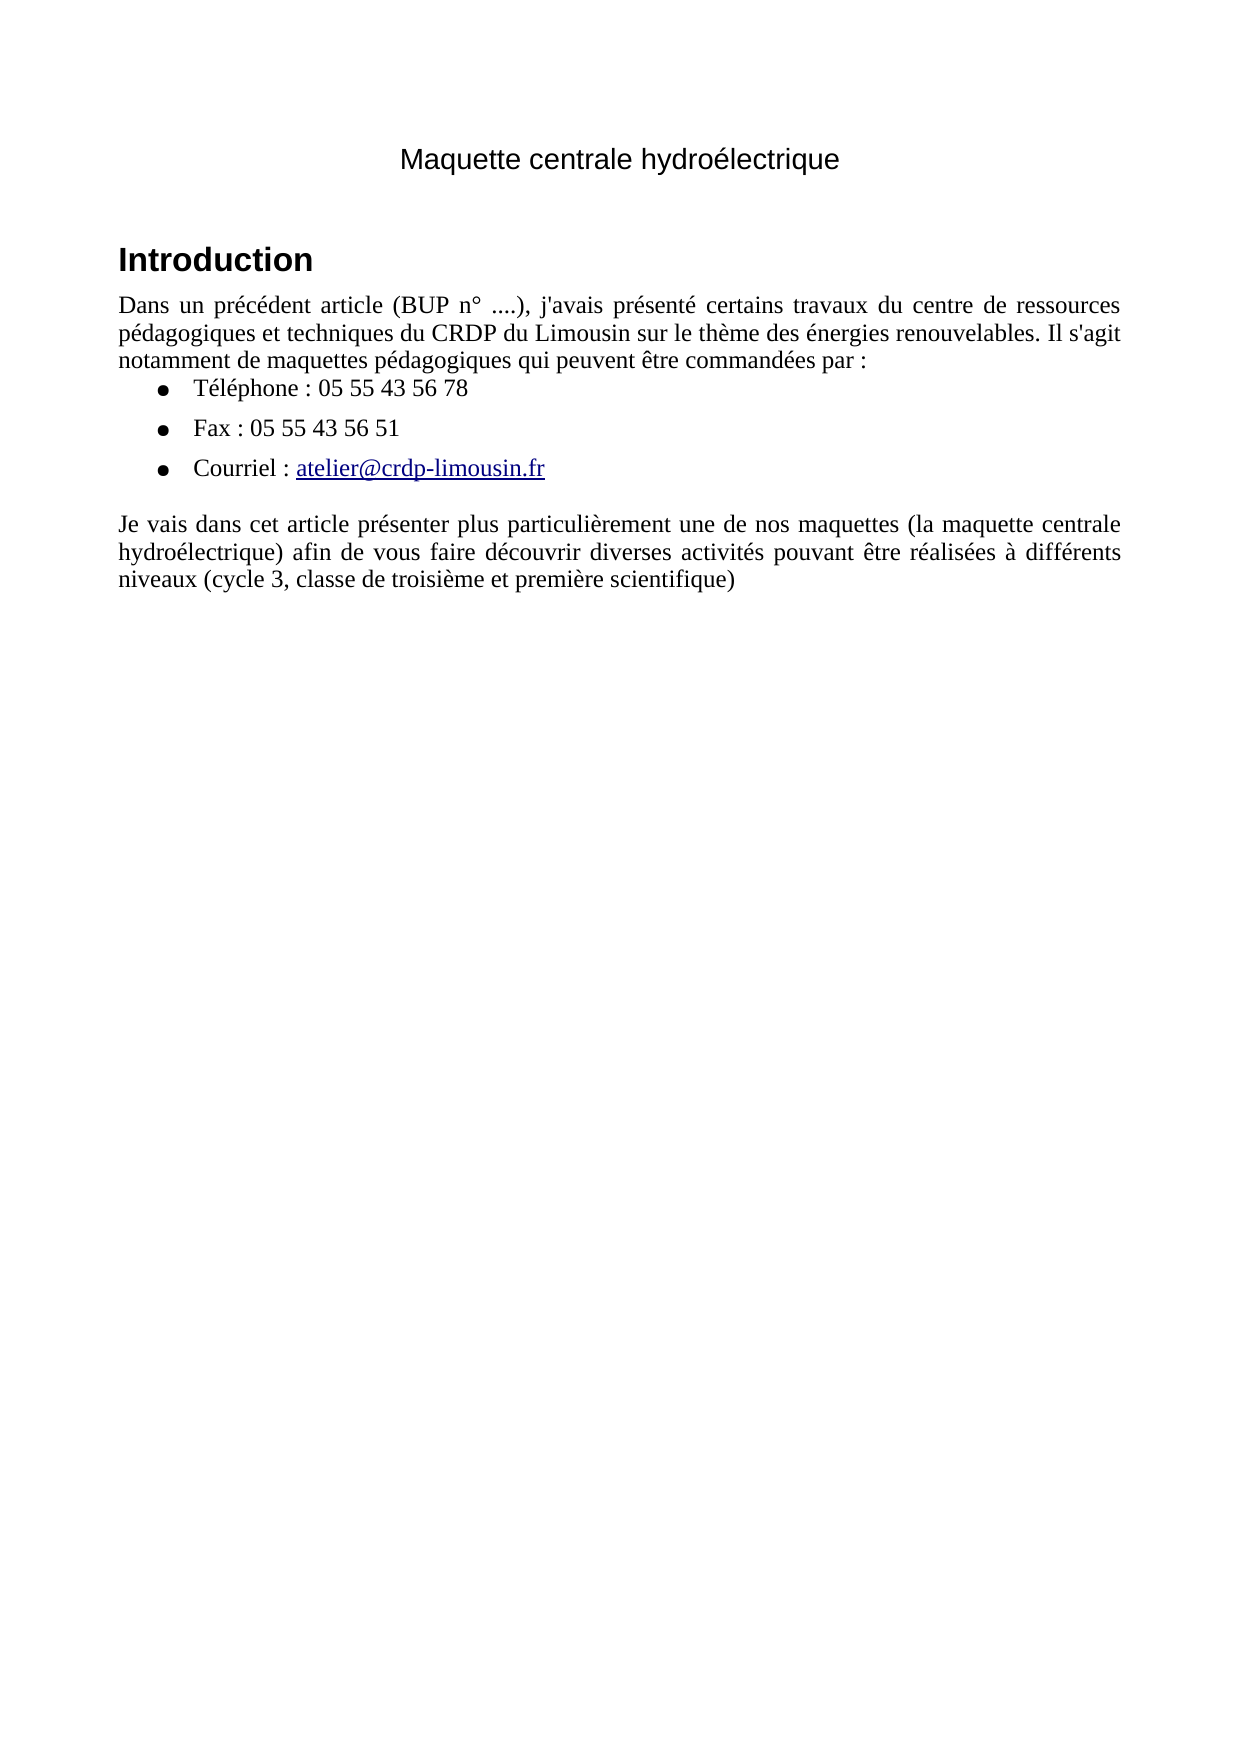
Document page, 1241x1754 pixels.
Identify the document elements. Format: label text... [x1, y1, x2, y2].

list Téléphone : 05 55 43 56 78 [156, 374, 1122, 402]
subtitle Maquette centrale hydroélectrique [118, 143, 1122, 176]
text Dans un précédent article (BUP n° ....), j'avais présenté certains travaux du centre de ressources pédagogiques et techniques du CRDP du Limousin sur le thème des énergies renouvelables. Il s'agit notamment de maquettes pédagogiques qui peuvent être commandées par : [118, 291, 1122, 374]
list Courriel : atelier@crdp-limousin.fr [156, 454, 1122, 482]
text Je vais dans cet article présenter plus particulièrement une de nos maquettes (la maquette centrale hydroélectrique) afin de vous faire découvrir diverses activités pouvant être réalisées à différents niveaux (cycle 3, classe de troisième et première scientifique) [118, 510, 1122, 593]
subtitle Introduction [118, 241, 1122, 278]
list Fax : 05 55 43 56 51 [156, 414, 1122, 442]
